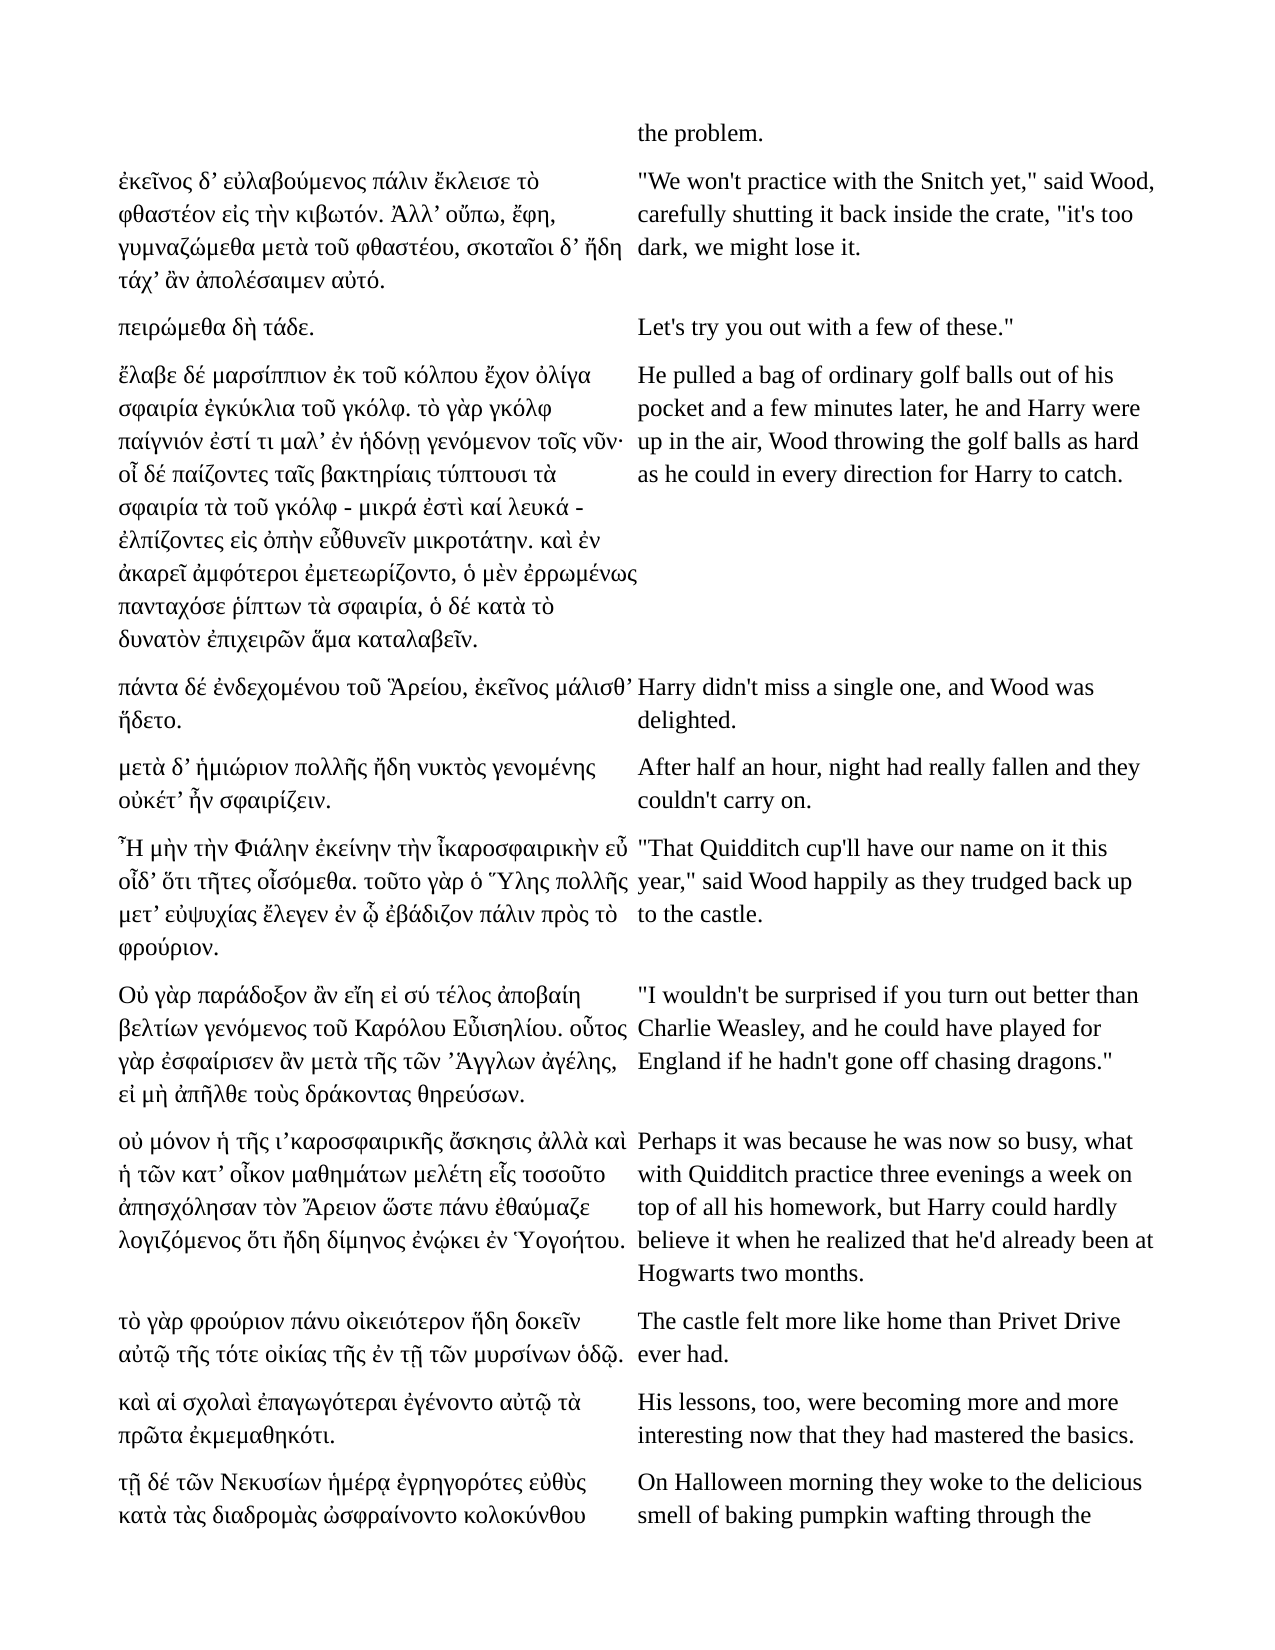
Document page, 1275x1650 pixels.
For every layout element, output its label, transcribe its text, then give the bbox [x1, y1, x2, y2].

table_cell οὐ μόνον ἡ τῆς ι’καροσφαιρικῆς ἄσκησις ἀλλὰ καὶ ἡ τῶν κατ’ οἶκον μαθημάτων μελέτη εἷς τοσοῦτο ἀπησχόλησαν τὸν Ἄρειον ὥστε πάνυ ἐθαύμαζε λογιζόμενος ὅτι ἤδη δίμηνος ἐνῴκει ἐν Ὑογοήτου. [118, 1126, 637, 1306]
table_cell He pulled a bag of ordinary golf balls out of his pocket and a few minutes later, he and Harry were up in the air, Wood throwing the golf balls as hard as he could in every direction for Harry to catch. [638, 360, 1157, 672]
table_cell Ἦ μὴν τὴν Φιάλην ἐκείνην τὴν ἶκαροσφαιρικὴν εὖ οἶδ’ ὅτι τῆτες οἶσόμεθα. τοῦτο γὰρ ὁ Ὕλης πολλῆς μετ’ εὐψυχίας ἔλεγεν ἐν ᾧ ἐβάδιζον πάλιν πρὸς τὸ φρούριον. [118, 833, 637, 980]
table_cell On Halloween morning they woke to the delicious smell of baking pumpkin wafting through the [638, 1467, 1157, 1529]
table_cell the problem. [638, 118, 1157, 166]
table_cell μετὰ δ’ ἡμιώριον πολλῆς ἤδη νυκτὸς γενομένης οὐκέτ’ ἦν σφαιρίζειν. [118, 753, 637, 833]
table_cell "That Quidditch cup'll have our name on it this year," said Wood happily as they trudged back up to the castle. [638, 833, 1157, 980]
table_cell Οὐ γὰρ παράδοξον ἂν εἴη εἰ σύ τέλος ἀποβαίη βελτίων γενόμενος τοῦ Καρόλου Εὖισηλίου. οὗτος γὰρ ἐσφαίρισεν ἂν μετὰ τῆς τῶν ’Ἁγγλων ἀγέλης, εἰ μὴ ἀπῆλθε τοὺς δράκοντας θηρεύσων. [118, 980, 637, 1126]
table_cell "I wouldn't be surprised if you turn out better than Charlie Weasley, and he could have played for England if he hadn't gone off chasing dragons." [638, 980, 1157, 1126]
table_cell "We won't practice with the Snitch yet," said Wood, carefully shutting it back inside the crate, "it's too dark, we might lose it. [638, 166, 1157, 312]
table_cell Perhaps it was because he was now so busy, what with Quidditch practice three evenings a week on top of all his homework, but Harry could hardly believe it when he realized that he'd already been at Hogwarts two months. [638, 1126, 1157, 1306]
table_cell His lessons, too, were becoming more and more interesting now that they had mastered the basics. [638, 1387, 1157, 1467]
table_cell πειρώμεθα δὴ τάδε. [118, 313, 637, 360]
table_cell πάντα δέ ἐνδεχομένου τοῦ Ἃρείου, ἐκεῖνος μάλισθ’ ἥδετο. [118, 672, 637, 752]
table_cell καὶ αἱ σχολαὶ ἐπαγωγότεραι ἐγένοντο αὐτῷ τὰ πρῶτα ἐκμεμαθηκότι. [118, 1387, 637, 1467]
table_cell Let's try you out with a few of these." [638, 313, 1157, 360]
table_cell τῇ δέ τῶν Νεκυσίων ἡμέρᾳ ἐγρηγορότες εὐθὺς κατὰ τὰς διαδρομὰς ὠσφραίνοντο κολοκύνθου [118, 1467, 637, 1529]
table_cell After half an hour, night had really fallen and they couldn't carry on. [638, 753, 1157, 833]
table_cell ἐκεῖνος δ’ εὐλαβούμενος πάλιν ἔκλεισε τὸ φθαστέον εἰς τὴν κιβωτόν. Ἀλλ’ οὔπω, ἔφη, γυμναζώμεθα μετὰ τοῦ φθαστέου, σκοταῖοι δ’ ἤδη τάχ’ ἂν ἀπολέσαιμεν αὐτό. [118, 166, 637, 312]
table_cell τὸ γὰρ φρούριον πάνυ οἰκειότερον ἥδη δοκεῖν αὐτῷ τῆς τότε οἰκίας τῆς ἐν τῇ τῶν μυρσίνων ὁδῷ. [118, 1306, 637, 1387]
table_cell ἔλαβε δέ μαρσίππιον ἐκ τοῦ κόλπου ἔχον ὀλίγα σφαιρία ἐγκύκλια τοῦ γκόλφ. τὸ γὰρ γκόλφ παίγνιόν ἐστί τι μαλ’ ἐν ἡδόνῃ γενόμενον τοῖς νῦν· οἶ δέ παίζοντες ταῖς βακτηρίαις τύπτουσι τὰ σφαιρία τὰ τοῦ γκόλφ - μικρά ἐστὶ καί λευκά - ἐλπίζοντες εἰς ὀπὴν εὖθυνεῖν μικροτάτην. καὶ ἐν ἀκαρεῖ ἀμφότεροι ἐμετεωρίζοντο, ὁ μὲν ἐρρωμένως πανταχόσε ῥίπτων τὰ σφαιρία, ὁ δέ κατὰ τὸ δυνατὸν ἐπιχειρῶν ἅμα καταλαβεῖν. [118, 360, 637, 672]
table_cell Harry didn't miss a single one, and Wood was delighted. [638, 672, 1157, 752]
table_cell The castle felt more like home than Privet Drive ever had. [638, 1306, 1157, 1387]
table_cell [118, 118, 637, 166]
